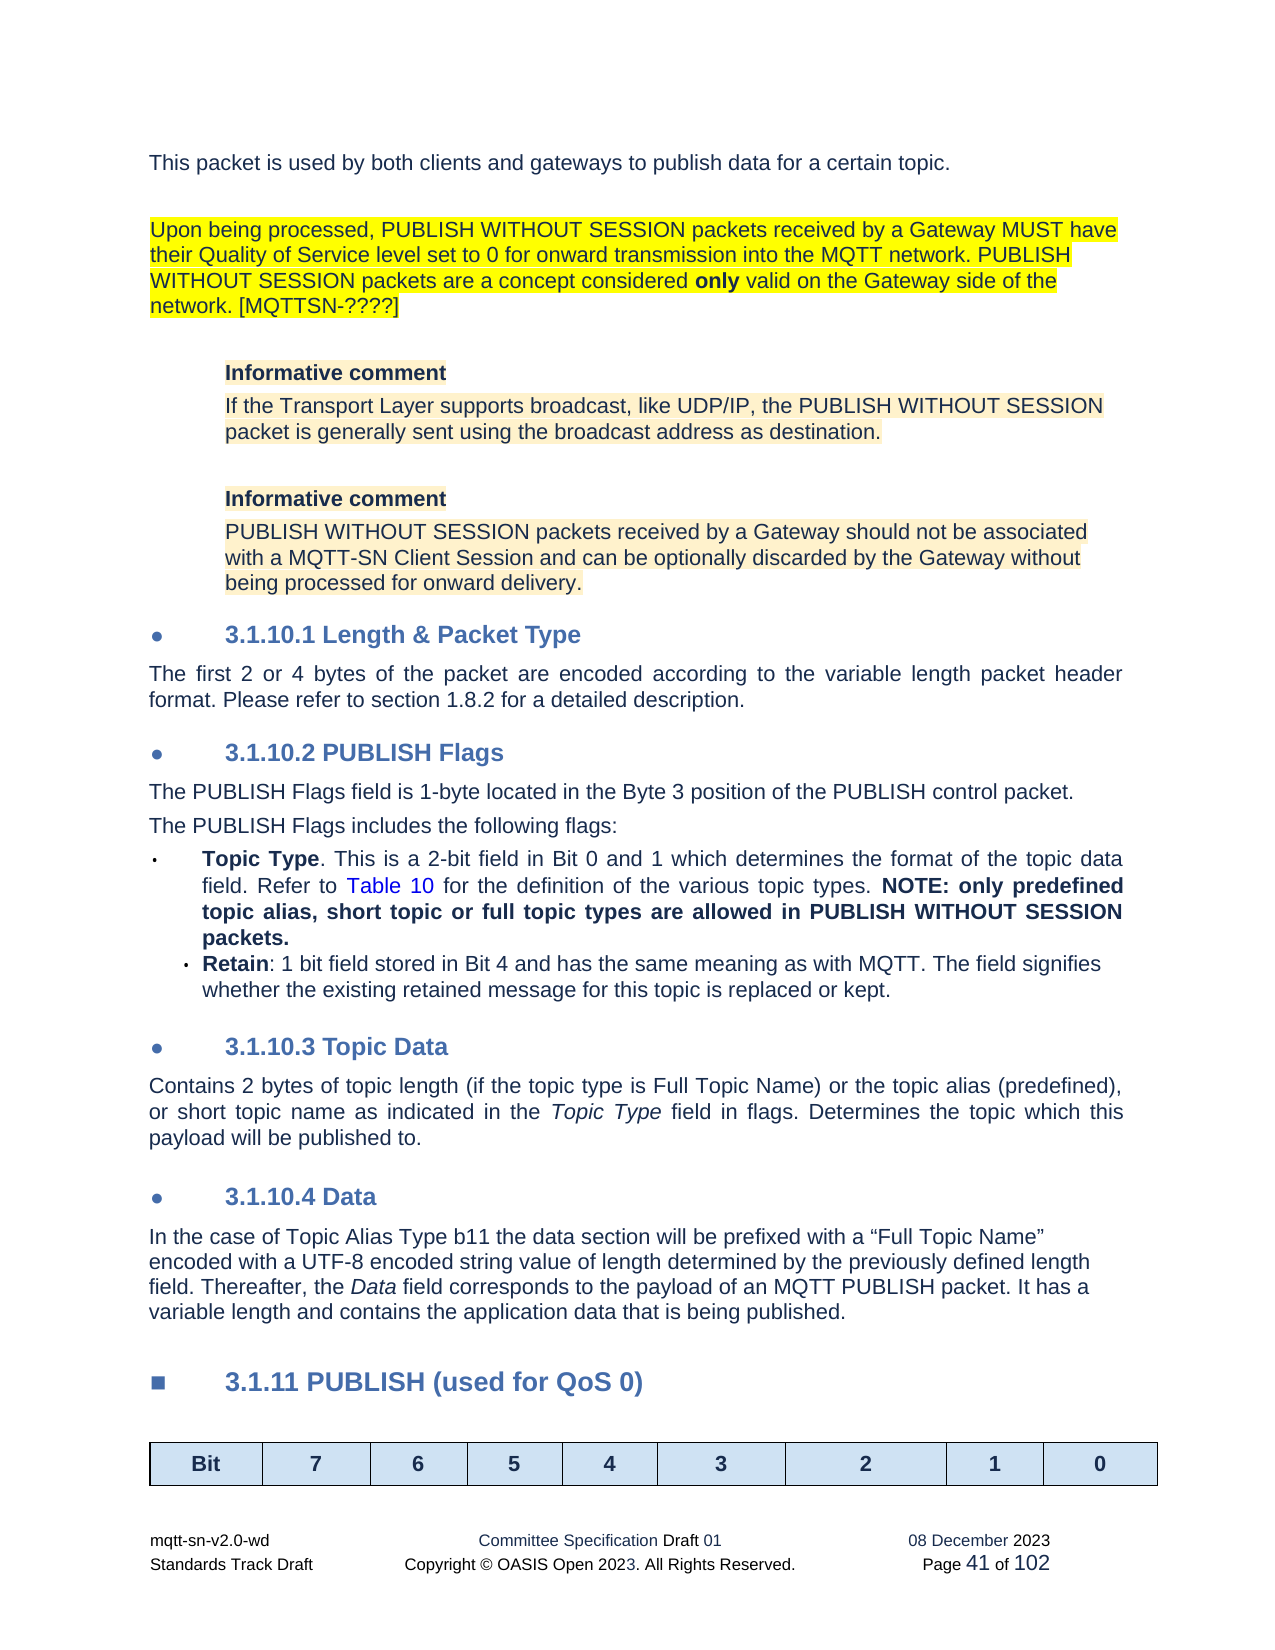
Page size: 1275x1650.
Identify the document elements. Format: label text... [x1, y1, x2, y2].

text The PUBLISH Flags field is 1-byte located in the Byte 3 position of the PUBLISH control packet. [148, 779, 1124, 804]
subtitle 3.1.11 PUBLISH (used for QoS 0) [150, 1366, 1124, 1398]
text If the Transport Layer supports broadcast, like UDP/IP, the PUBLISH WITHOUT SESSION packet is generally sent using the broadcast address as destination. [225, 393, 1124, 444]
table_header 2 [786, 1443, 946, 1485]
text This packet is used by both clients and gateways to publish data for a certain topic. [148, 150, 1124, 175]
text PUBLISH WITHOUT SESSION packets received by a Gateway should not be associated with a MQTT-SN Client Session and can be optionally discarded by the Gateway without being processed for onward delivery. [225, 519, 1124, 595]
subtitle 3.1.10.4 Data [150, 1182, 1124, 1211]
list Retain: 1 bit field stored in Bit 4 and has the same meaning as with MQTT. The field signifies whether the existing retained message for this topic is replaced or kept. [181, 951, 1124, 1002]
text In the case of Topic Alias Type b11 the data section will be prefixed with a “Full Topic Name” encoded with a UTF-8 encoded string value of length determined by the previously defined length field. Thereafter, the Data field corresponds to the payload of an MQTT PUBLISH packet. It has a variable length and contains the application data that is being published. [148, 1224, 1124, 1324]
text The first 2 or 4 bytes of the packet are encoded according to the variable length packet header format. Please refer to section 1.8.2 for a detailed description. [148, 661, 1124, 712]
subtitle 3.1.10.3 Topic Data [150, 1031, 1124, 1060]
table_header 1 [947, 1443, 1043, 1485]
subtitle 3.1.10.2 PUBLISH Flags [150, 738, 1124, 767]
table_header 5 [468, 1443, 562, 1485]
text Informative comment [225, 360, 1124, 385]
text Upon being processed, PUBLISH WITHOUT SESSION packets received by a Gateway MUST have their Quality of Service level set to 0 for onward transmission into the MQTT network. PUBLISH WITHOUT SESSION packets are a concept considered only valid on the Gateway side of the network. [MQTTSN-????] [150, 217, 1124, 318]
table_header Bit [151, 1443, 262, 1485]
text The PUBLISH Flags includes the following flags: [148, 813, 1124, 838]
table_header 3 [658, 1443, 785, 1485]
table_header 6 [371, 1443, 467, 1485]
text Contains 2 bytes of topic length (if the topic type is Full Topic Name) or the topic alias (predefined), or short topic name as indicated in the Topic Type field in flags. Determines the topic which this payload will be published to. [148, 1073, 1124, 1150]
table_header 4 [563, 1443, 657, 1485]
table_header 7 [263, 1443, 370, 1485]
subtitle 3.1.10.1 Length & Packet Type [150, 620, 1124, 648]
text Informative comment [225, 486, 1124, 511]
table_header 0 [1044, 1443, 1157, 1485]
list Topic Type. This is a 2-bit field in Bit 0 and 1 which determines the format of the topic data field. Refer to Table 10 for the definition of the various topic types. NOTE: only predefined topic alias, short topic or full topic types are allowed in PUBLISH WITHOUT SESSION packets. [150, 846, 1124, 950]
